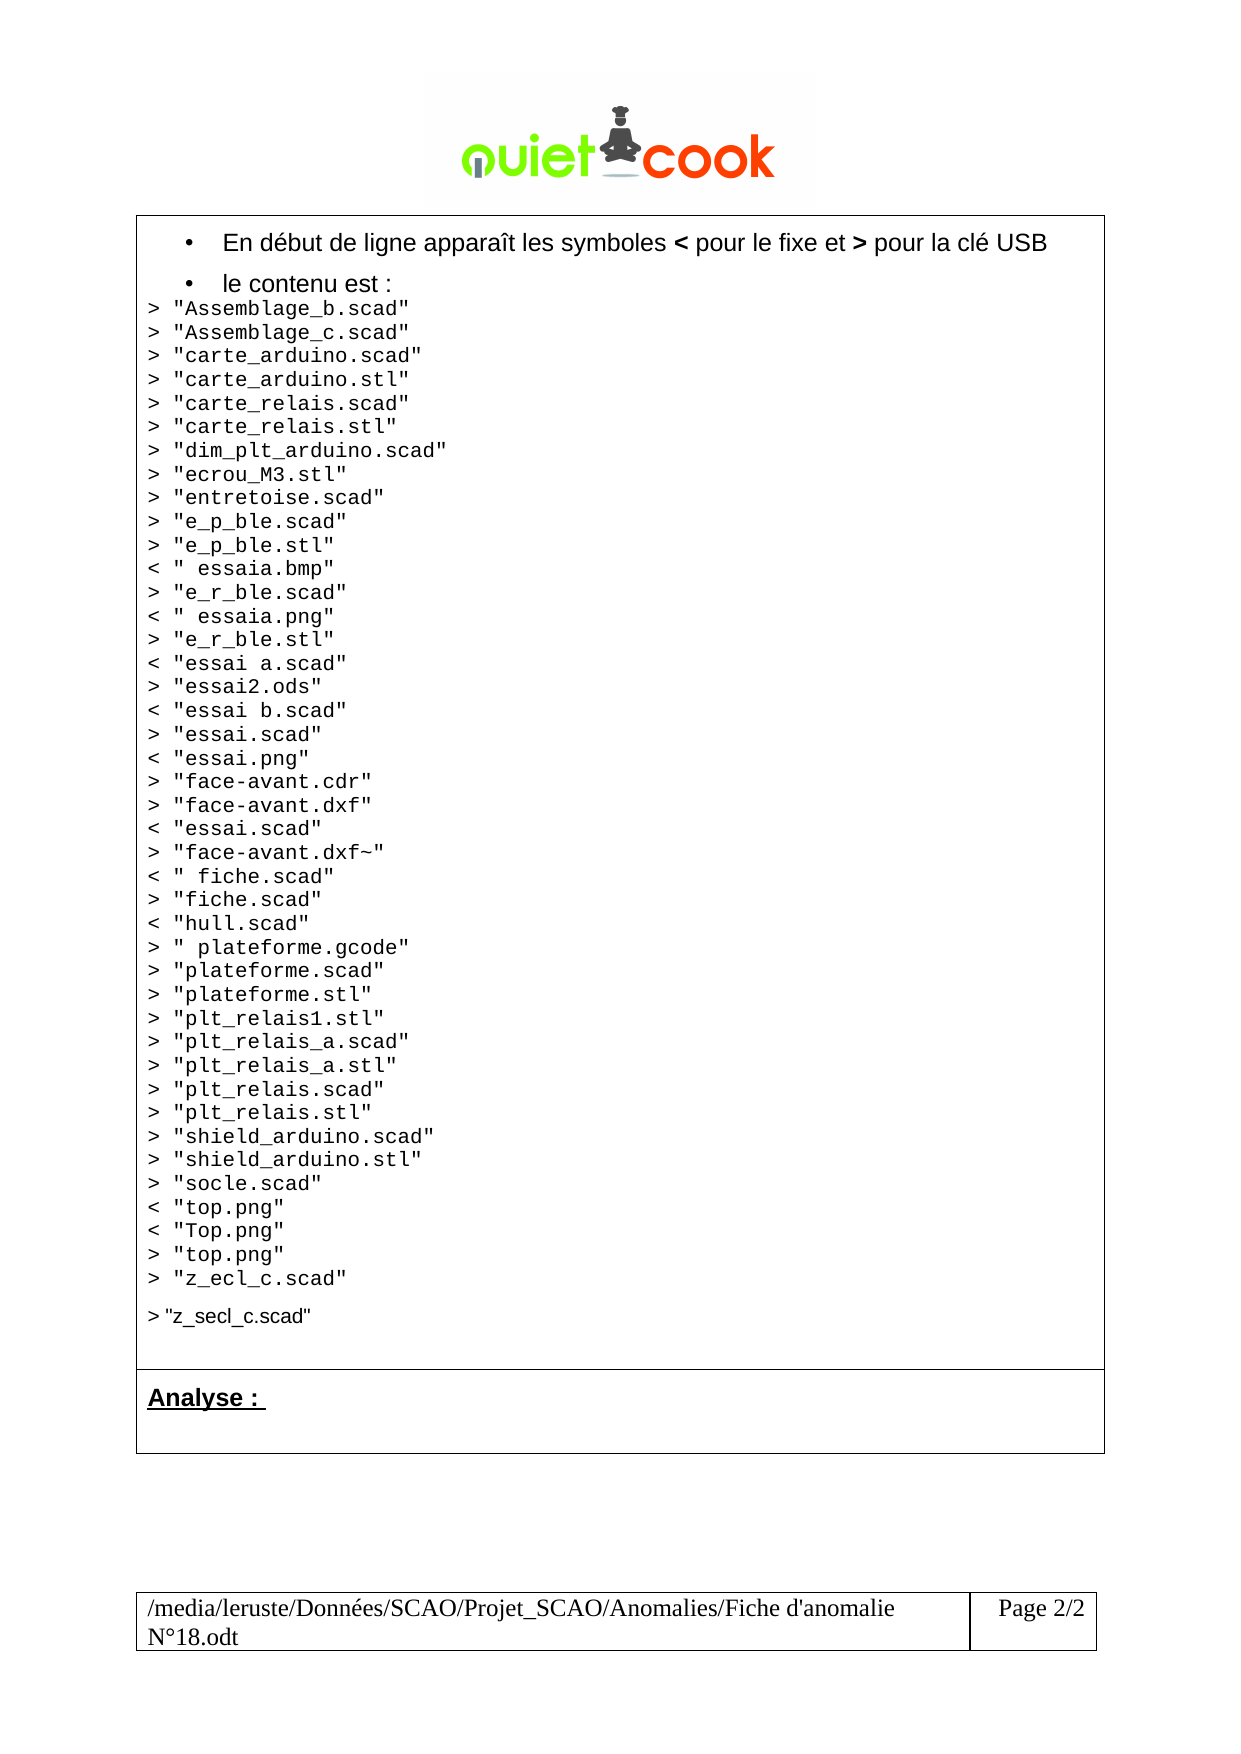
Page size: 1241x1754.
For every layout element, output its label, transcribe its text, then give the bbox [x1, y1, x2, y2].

table_cell Analyse : [137, 1370, 1104, 1453]
table_cell Procédure : A l'aide de la commande ls -l > fichier1.txt (sur le fixe) A l'aide de la commande ls -l > fichier2.txt (sur la clé USB) Dans Libreoffice Calc, ouvrir les fichiers .txt, une fenêtre « import de texte » s'ouvre, les options sont : Unicode (UTF-8) Séparateur : largeur fixe Champs : positionner les barres verticales au endroit adéquats OK Supprimer les colonnes inutiles et la ligne vide Sauvegarder le fichier en .ods Sauvegarder le fichier en .dif Si fichier1.txt est ls_fixe.txt et fichier2.txt est ls_cle_usb.txt Dans le cas de l'exploration des répertoires openscad, les 2 fichiers générés sont ls_fixe_openscad.dif et ls_cle_usb_openscad.dif Dans un terminal, taper la commande : diff ls_fixe_openscad.dif ls_cle_usb_openscad.dif > diff_openscad.txt Dans libreoffice writer ouvrir diff_openscad.txt et supprimer toutes les lignes inutiles Sauvegarder le fichier, En début de ligne apparaît les symboles < pour le fixe et > pour la clé USB le contenu est : > "Assemblage_b.scad" > "Assemblage_c.scad" > "carte_arduino.scad" > "carte_arduino.stl" > "carte_relais.scad" > "carte_relais.stl" > "dim_plt_arduino.scad" > "ecrou_M3.stl" > "entretoise.scad" > "e_p_ble.scad" > "e_p_ble.stl" < " essaia.bmp" > "e_r_ble.scad" < " essaia.png" > "e_r_ble.stl" < "essai a.scad" > "essai2.ods" < "essai b.scad" > "essai.scad" < "essai.png" > "face-avant.cdr" > "face-avant.dxf" < "essai.scad" > "face-avant.dxf~" < " fiche.scad" > "fiche.scad" < "hull.scad" > " plateforme.gcode" > "plateforme.scad" > "plateforme.stl" > "plt_relais1.stl" > "plt_relais_a.scad" > "plt_relais_a.stl" > "plt_relais.scad" > "plt_relais.stl" > "shield_arduino.scad" > "shield_arduino.stl" > "socle.scad" < "top.png" < "Top.png" > "top.png" > "z_ecl_c.scad" > "z_secl_c.scad" [137, 216, 1104, 1369]
picture [424, 73, 816, 215]
